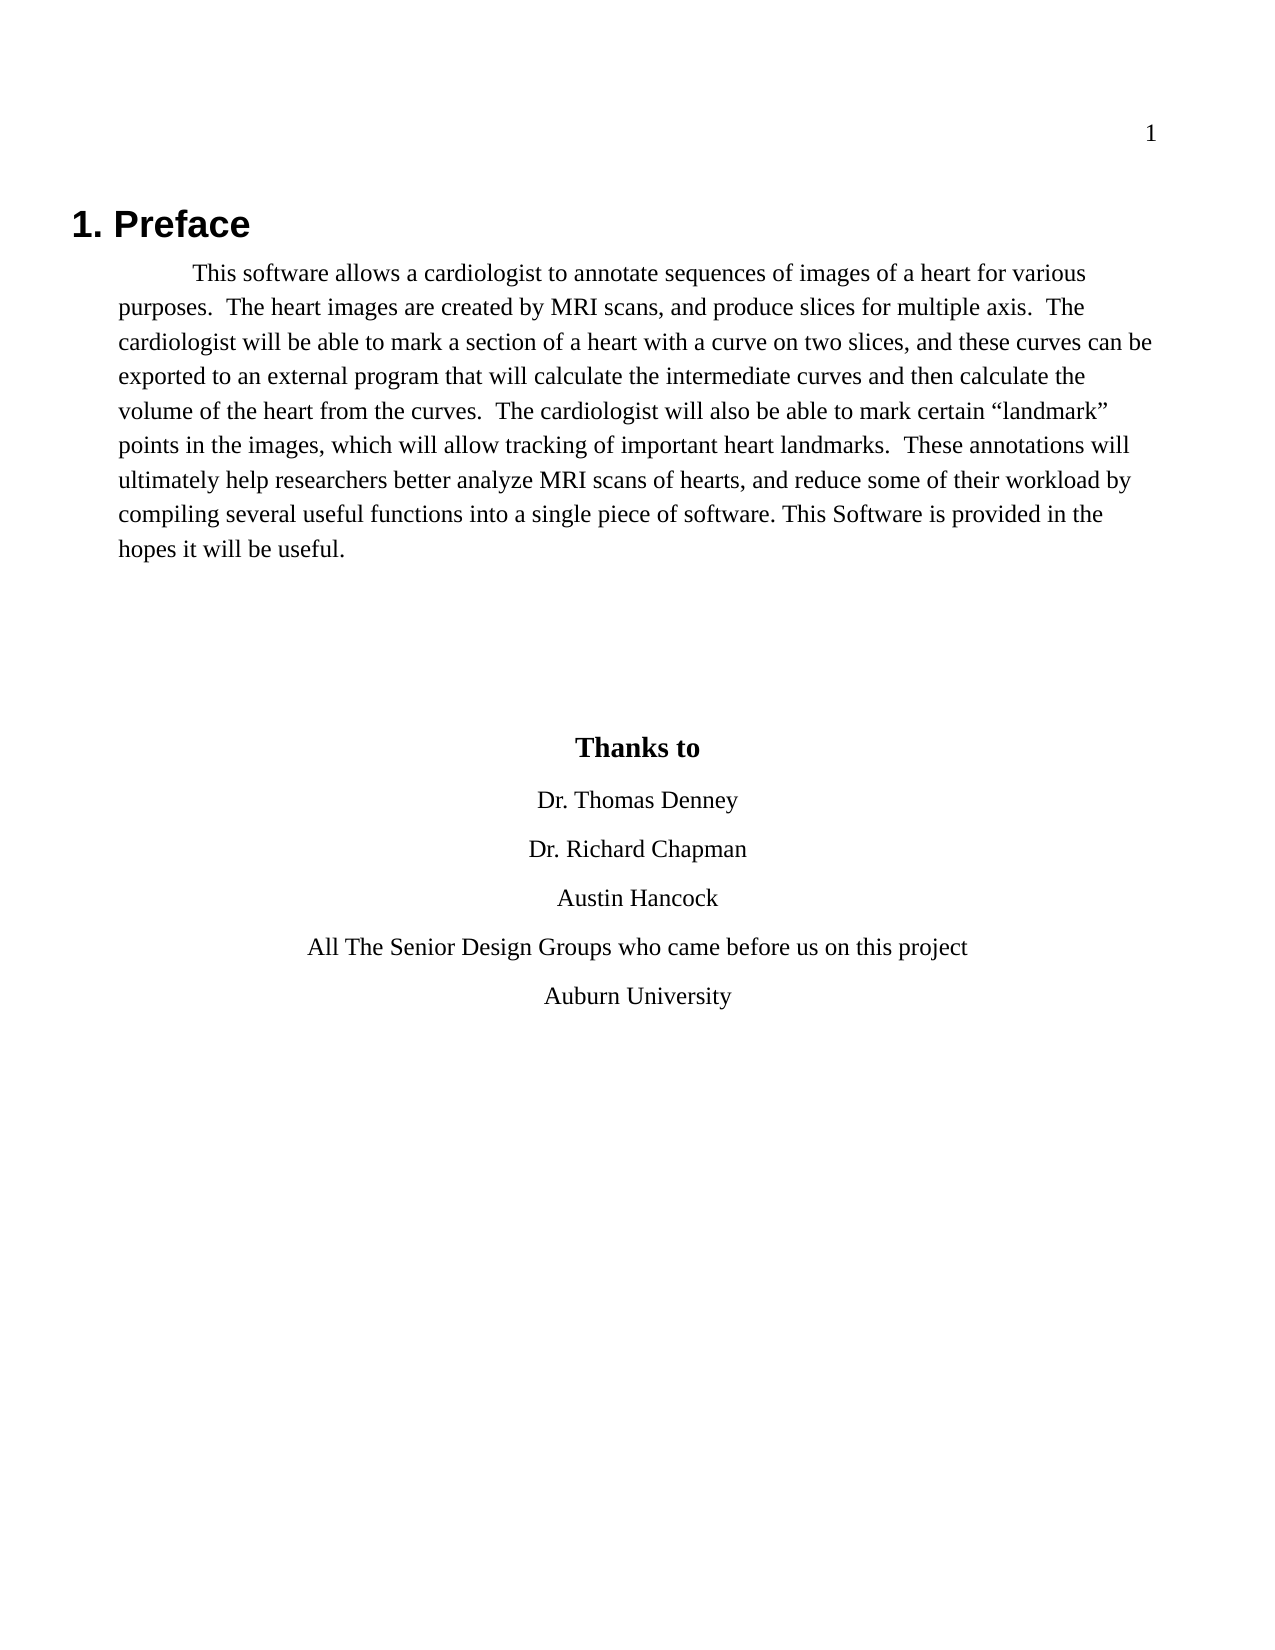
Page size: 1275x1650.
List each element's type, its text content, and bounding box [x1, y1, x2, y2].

text Auburn University [118, 981, 1157, 1010]
text Dr. Thomas Denney [118, 785, 1157, 814]
text All The Senior Design Groups who came before us on this project [118, 932, 1157, 961]
text Austin Hancock [118, 883, 1157, 912]
text This software allows a cardiologist to annotate sequences of images of a heart for various purposes. The heart images are created by MRI scans, and produce slices for multiple axis. The cardiologist will be able to mark a section of a heart with a curve on two slices, and these curves can be exported to an external program that will calculate the intermediate curves and then calculate the volume of the heart from the curves. The cardiologist will also be able to mark certain “landmark” points in the images, which will allow tracking of important heart landmarks. These annotations will ultimately help researchers better analyze MRI scans of hearts, and reduce some of their workload by compiling several useful functions into a single piece of software. This Software is provided in the hopes it will be useful. [118, 258, 1157, 563]
text Dr. Richard Chapman [118, 834, 1157, 863]
text Thanks to [118, 730, 1157, 764]
subtitle 1. Preface [71, 202, 1157, 246]
